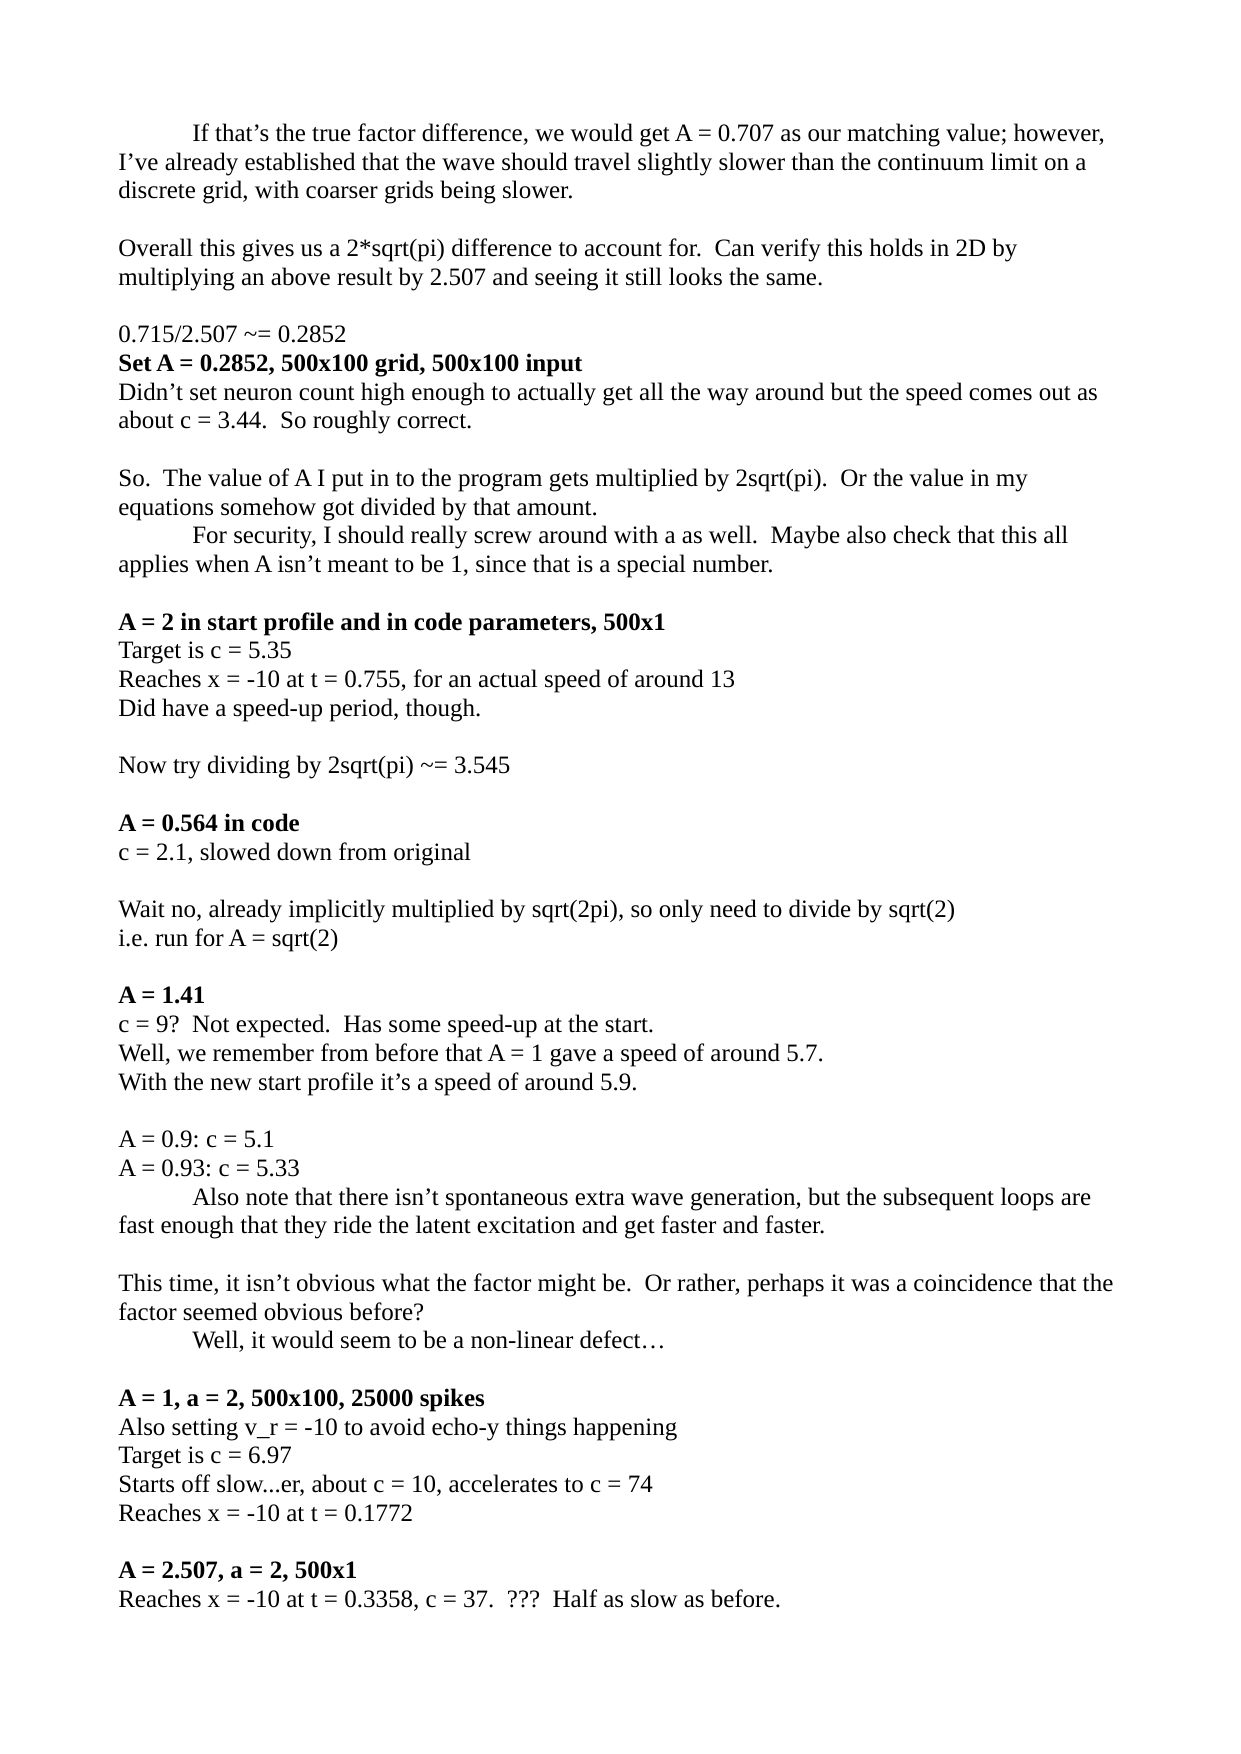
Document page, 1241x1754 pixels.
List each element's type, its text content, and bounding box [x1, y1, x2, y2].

text c = 9? Not expected. Has some speed-up at the start. [118, 1009, 1122, 1038]
text 0.715/2.507 ~= 0.2852 [118, 319, 1122, 348]
text A = 1, a = 2, 500x100, 25000 spikes [118, 1383, 1122, 1412]
text Target is c = 5.35 [118, 636, 1122, 664]
text Also setting v_r = -10 to avoid echo-y things happening [118, 1412, 1122, 1441]
text c = 2.1, slowed down from original [118, 837, 1122, 866]
text Target is c = 6.97 [118, 1441, 1122, 1469]
text A = 0.564 in code [118, 808, 1122, 837]
text A = 2 in start profile and in code parameters, 500x1 [118, 607, 1122, 636]
text A = 1.41 [118, 981, 1122, 1009]
text Now try dividing by 2sqrt(pi) ~= 3.545 [118, 751, 1122, 779]
text Didn’t set neuron count high enough to actually get all the way around but the speed comes out as about c = 3.44. So roughly correct. [118, 377, 1122, 434]
text Reaches x = -10 at t = 0.1772 [118, 1498, 1122, 1527]
text A = 2.507, a = 2, 500x1 [118, 1556, 1122, 1584]
text Reaches x = -10 at t = 0.3358, c = 37. ??? Half as slow as before. [118, 1584, 1122, 1613]
text A = 0.9: c = 5.1 [118, 1124, 1122, 1153]
text This time, it isn’t obvious what the factor might be. Or rather, perhaps it was a coincidence that the factor seemed obvious before? [118, 1268, 1122, 1326]
text For security, I should really screw around with a as well. Maybe also check that this all applies when A isn’t meant to be 1, since that is a special number. [118, 521, 1122, 578]
text If that’s the true factor difference, we would get A = 0.707 as our matching value; however, I’ve already established that the wave should travel slightly slower than the continuum limit on a discrete grid, with coarser grids being slower. [118, 118, 1122, 204]
text Did have a speed-up period, though. [118, 693, 1122, 722]
text Set A = 0.2852, 500x100 grid, 500x100 input [118, 348, 1122, 377]
text With the new start profile it’s a speed of around 5.9. [118, 1067, 1122, 1096]
text A = 0.93: c = 5.33 [118, 1153, 1122, 1182]
text Wait no, already implicitly multiplied by sqrt(2pi), so only need to divide by sqrt(2) [118, 894, 1122, 923]
text Reaches x = -10 at t = 0.755, for an actual speed of around 13 [118, 664, 1122, 693]
text Overall this gives us a 2*sqrt(pi) difference to account for. Can verify this holds in 2D by multiplying an above result by 2.507 and seeing it still looks the same. [118, 233, 1122, 291]
text Starts off slow...er, about c = 10, accelerates to c = 74 [118, 1469, 1122, 1498]
text Well, we remember from before that A = 1 gave a speed of around 5.7. [118, 1038, 1122, 1067]
text Well, it would seem to be a non-linear defect… [118, 1326, 1122, 1354]
text Also note that there isn’t spontaneous extra wave generation, but the subsequent loops are fast enough that they ride the latent excitation and get faster and faster. [118, 1182, 1122, 1239]
text So. The value of A I put in to the program gets multiplied by 2sqrt(pi). Or the value in my equations somehow got divided by that amount. [118, 463, 1122, 521]
text i.e. run for A = sqrt(2) [118, 923, 1122, 952]
